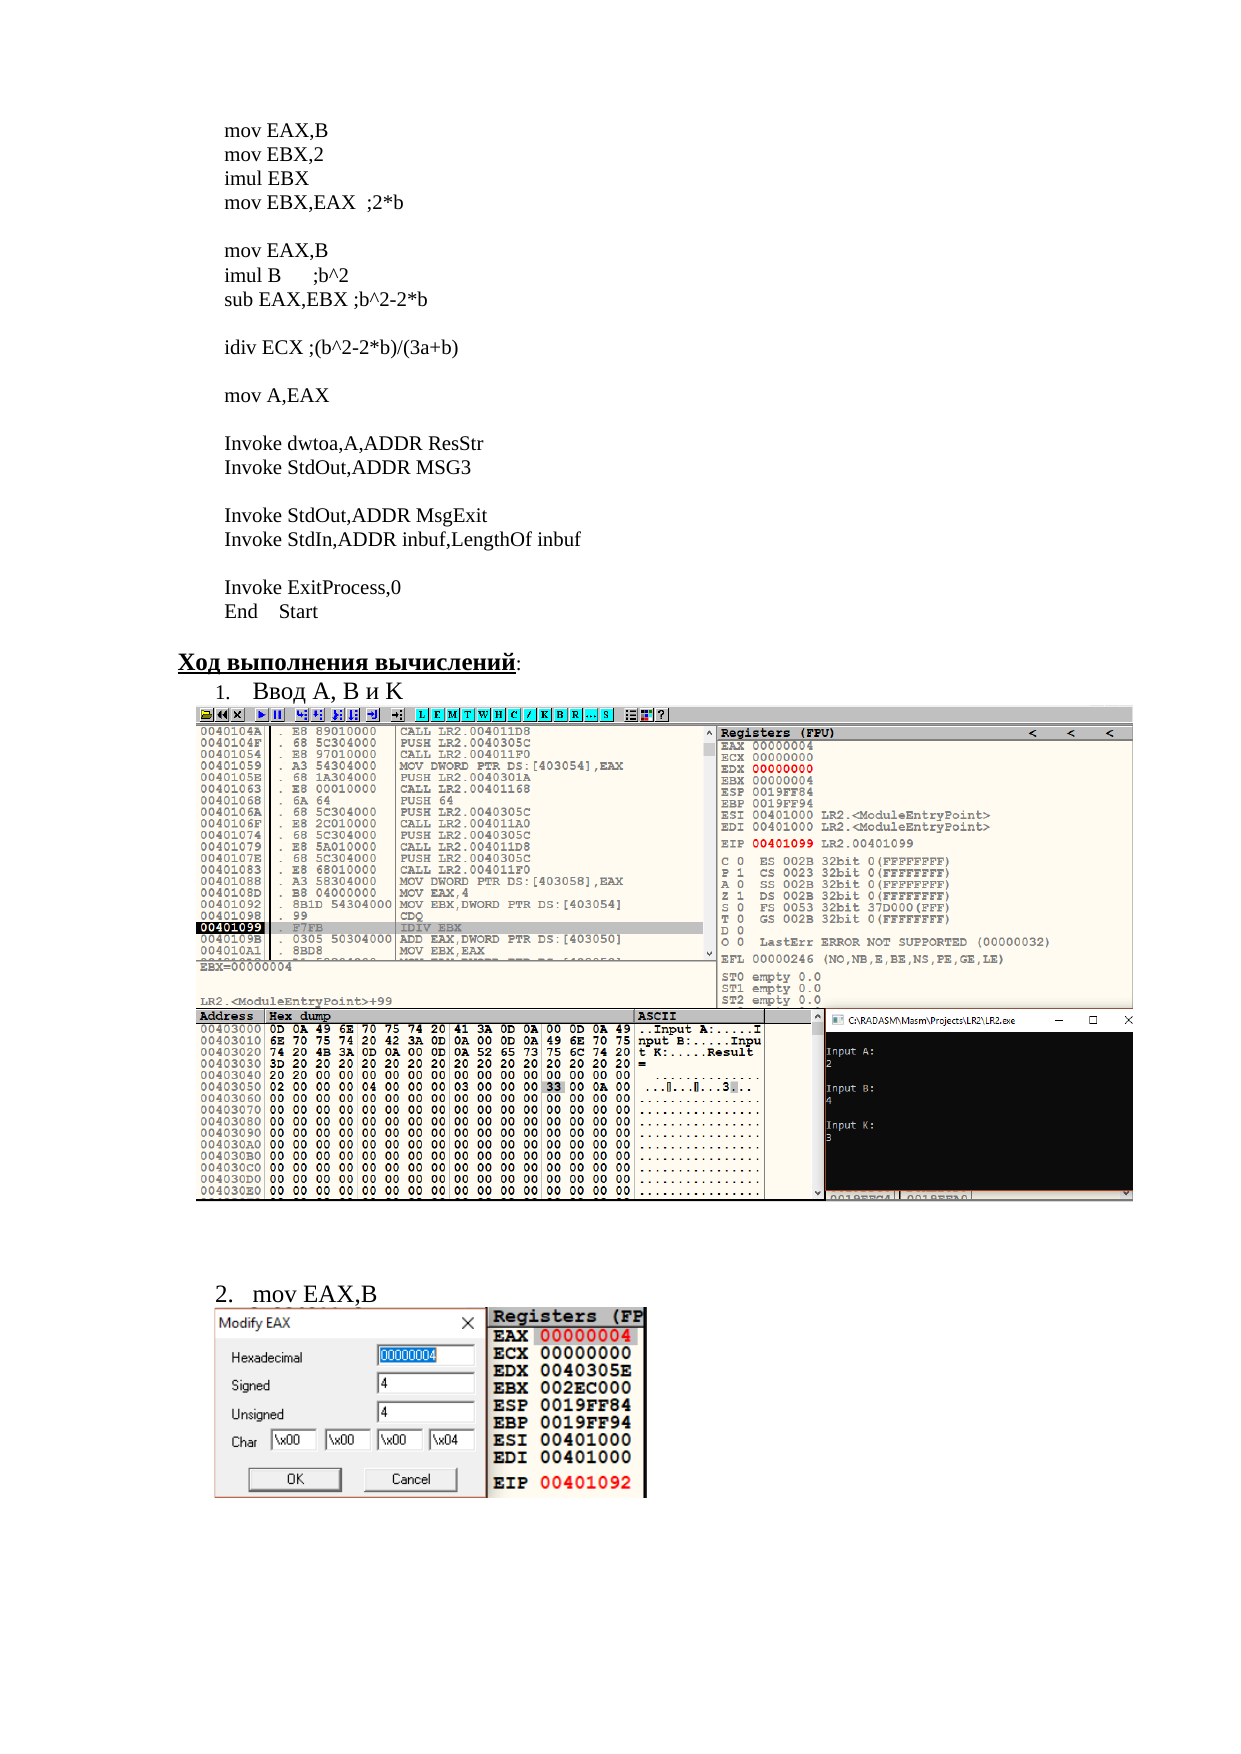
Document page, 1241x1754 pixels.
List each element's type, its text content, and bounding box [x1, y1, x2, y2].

text imul B ;b^2 [177, 262, 1152, 287]
text Ход выполнения вычислений: [177, 647, 1152, 676]
picture [196, 705, 1133, 1202]
text mov EBX,EAX ;2*b [177, 190, 1152, 214]
text mov EAX,B [177, 238, 1152, 262]
text imul EBX [177, 166, 1152, 190]
text Invoke dwtoa,A,ADDR ResStr [177, 431, 1152, 455]
text mov A,EAX [177, 383, 1152, 407]
text mov EBX,2 [177, 142, 1152, 166]
text idiv ECX ;(b^2-2*b)/(3a+b) [177, 335, 1152, 359]
picture [214, 1307, 647, 1498]
list mov EAX,B [215, 1279, 1152, 1307]
text sub EAX,EBX ;b^2-2*b [177, 287, 1152, 311]
text Invoke StdOut,ADDR MSG3 [177, 455, 1152, 479]
text Invoke ExitProcess,0 [177, 575, 1152, 599]
text Invoke StdIn,ADDR inbuf,LengthOf inbuf [177, 527, 1152, 551]
list Ввод А, В и K [215, 676, 1152, 705]
text mov EAX,B [177, 118, 1152, 142]
text End Start [177, 599, 1152, 623]
text Invoke StdOut,ADDR MsgExit [177, 503, 1152, 527]
